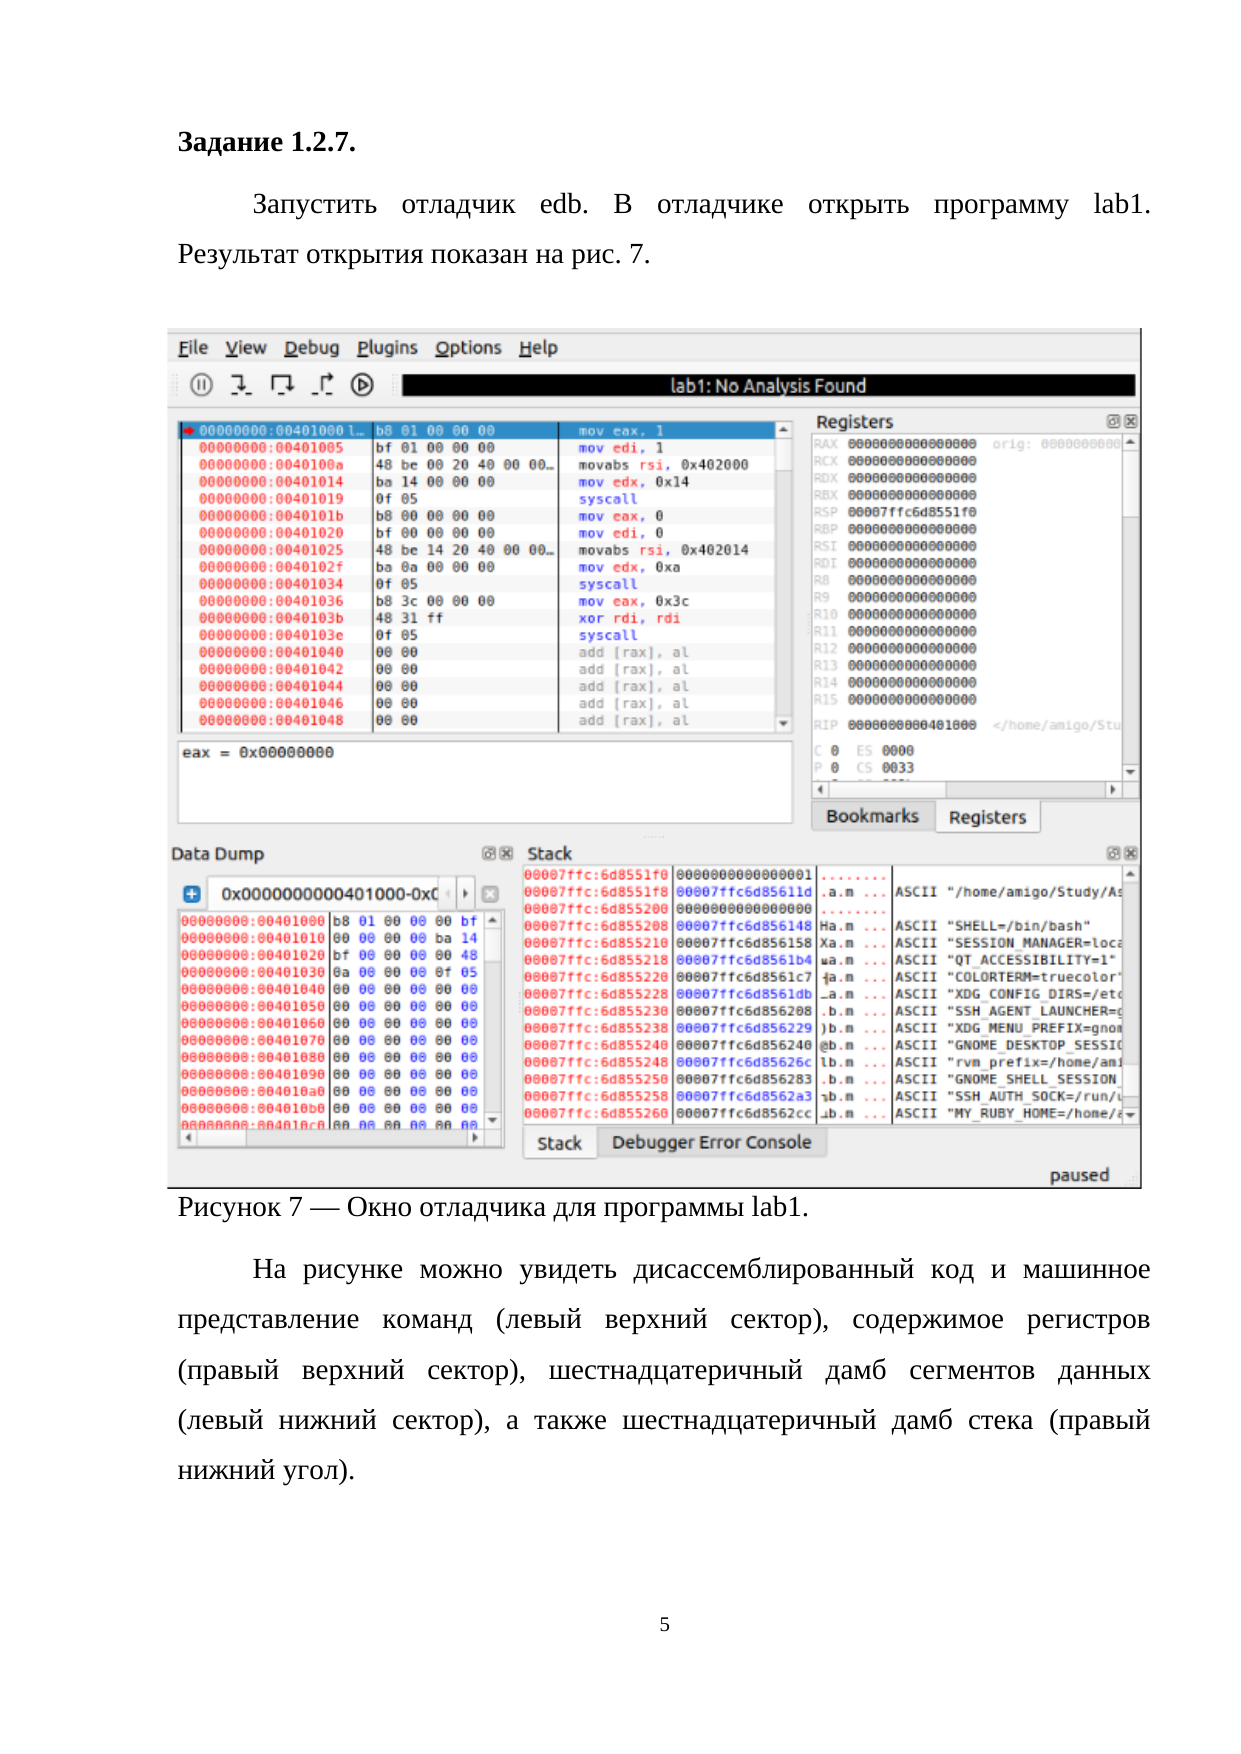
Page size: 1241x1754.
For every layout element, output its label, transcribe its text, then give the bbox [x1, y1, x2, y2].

text Запустить отладчик edb. В отладчике открыть программу lab1. Результат открытия показан на рис. 7. [177, 186, 1152, 270]
picture [167, 328, 1142, 1189]
text На рисунке можно увидеть дисассемблированный код и машинное представление команд (левый верхний сектор), содержимое регистров (правый верхний сектор), шестнадцатеричный дамб сегментов данных (левый нижний сектор), а также шестнадцатеричный дамб стека (правый нижний угол). [177, 1251, 1152, 1486]
text Задание 1.2.7. [177, 124, 1152, 158]
text Рисунок 7 — Окно отладчика для программы lab1. [177, 1080, 1152, 1222]
